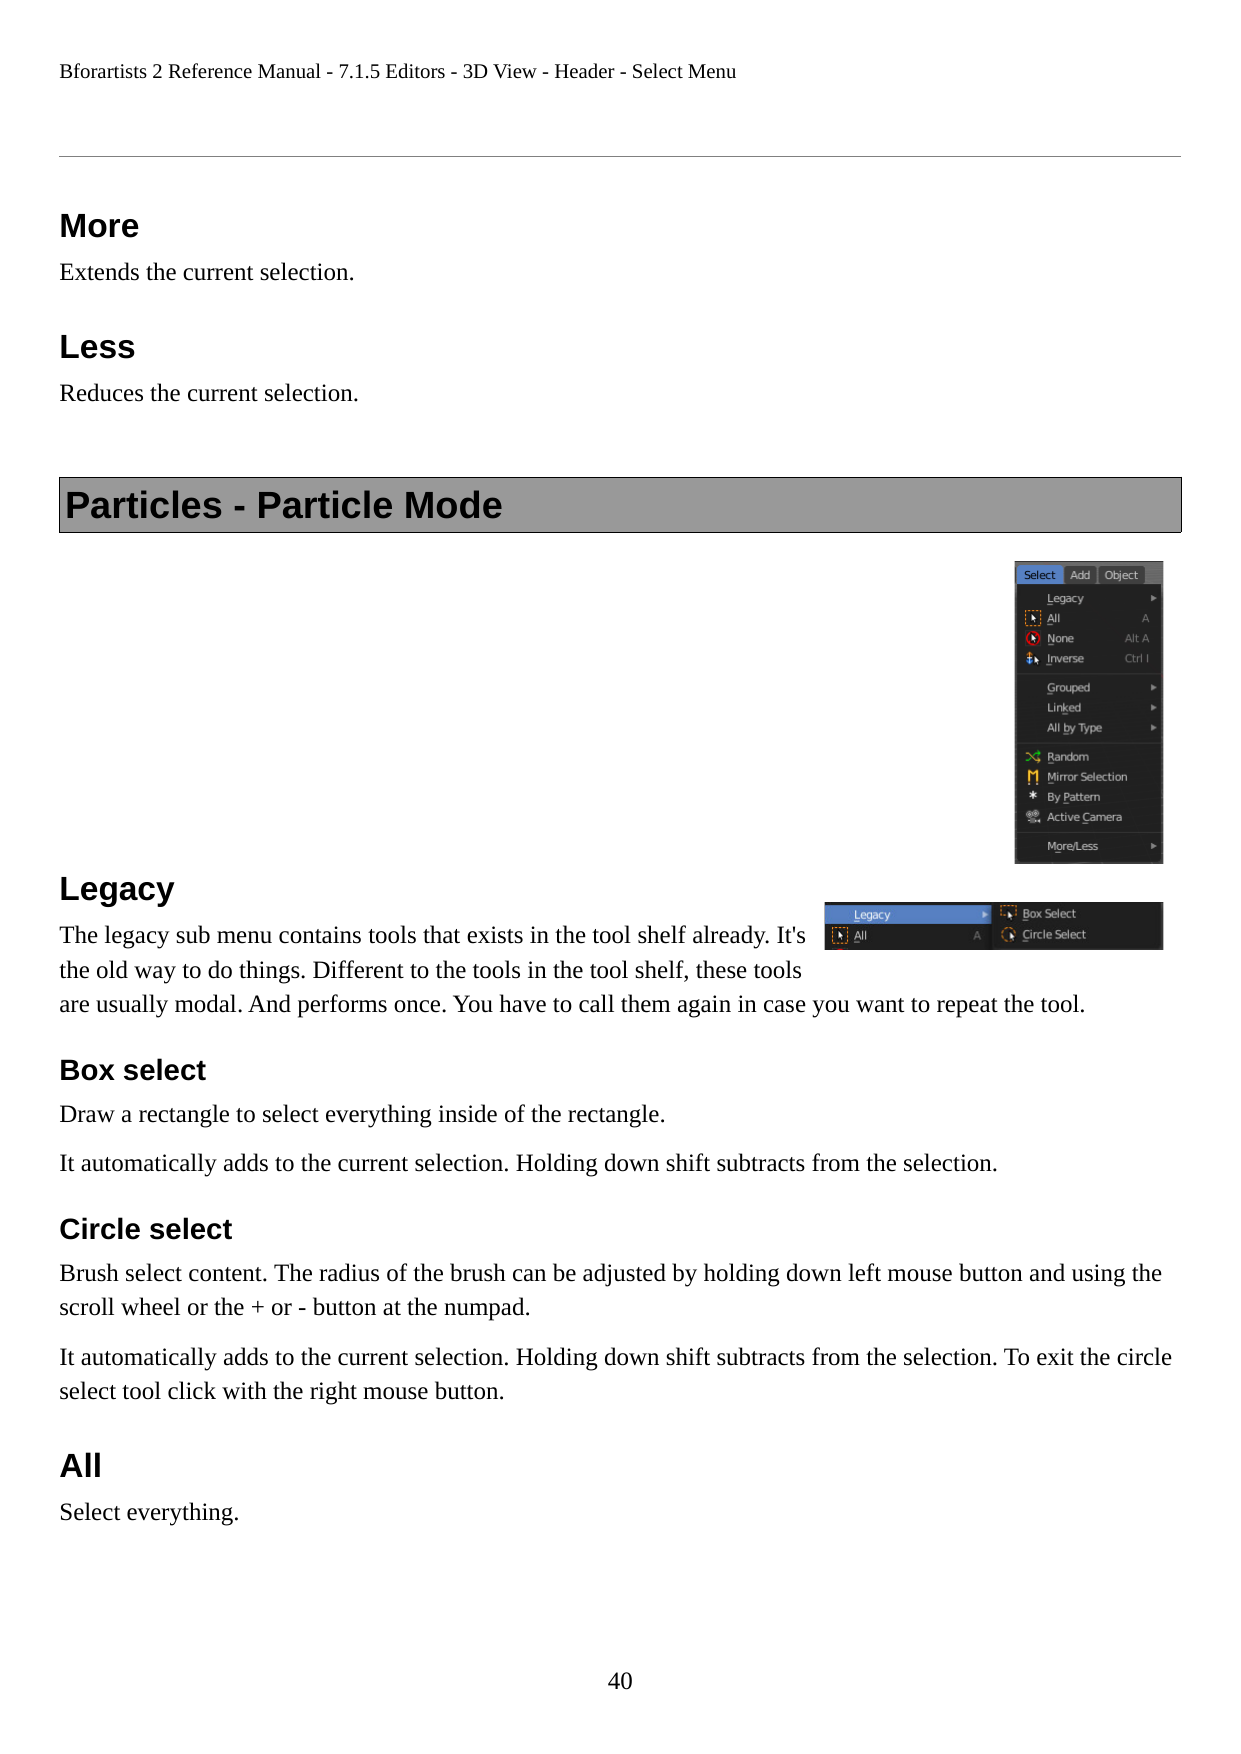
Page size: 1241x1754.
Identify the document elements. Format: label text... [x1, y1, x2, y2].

text Brush select content. The radius of the brush can be adjusted by holding down left mouse button and using the scroll wheel or the + or - button at the numpad. [59, 1258, 1181, 1321]
subtitle More [59, 206, 1181, 245]
text Reduces the current selection. [59, 378, 1181, 407]
picture [1014, 561, 1164, 864]
text The legacy sub menu contains tools that exists in the tool shelf already. It's the old way to do things. Different to the tools in the tool shelf, these tools are usually modal. And performs once. You have to call them again in case you want to repeat the tool. [59, 920, 1181, 1018]
subtitle Box select [59, 1053, 1181, 1087]
subtitle Less [59, 327, 1181, 366]
table_header Particles - Particle Mode [60, 478, 1181, 532]
text Draw a rectangle to select everything inside of the rectangle. [59, 1099, 1181, 1128]
text It automatically adds to the current selection. Holding down shift subtracts from the selection. To exit the circle select tool click with the right mouse button. [59, 1342, 1181, 1405]
subtitle All [59, 1446, 1181, 1484]
text It automatically adds to the current selection. Holding down shift subtracts from the selection. [59, 1148, 1181, 1177]
text Select everything. [59, 1497, 1181, 1526]
subtitle Circle select [59, 1212, 1181, 1246]
subtitle Legacy [59, 869, 1181, 908]
text Extends the current selection. [59, 257, 1181, 286]
picture [824, 902, 1164, 950]
